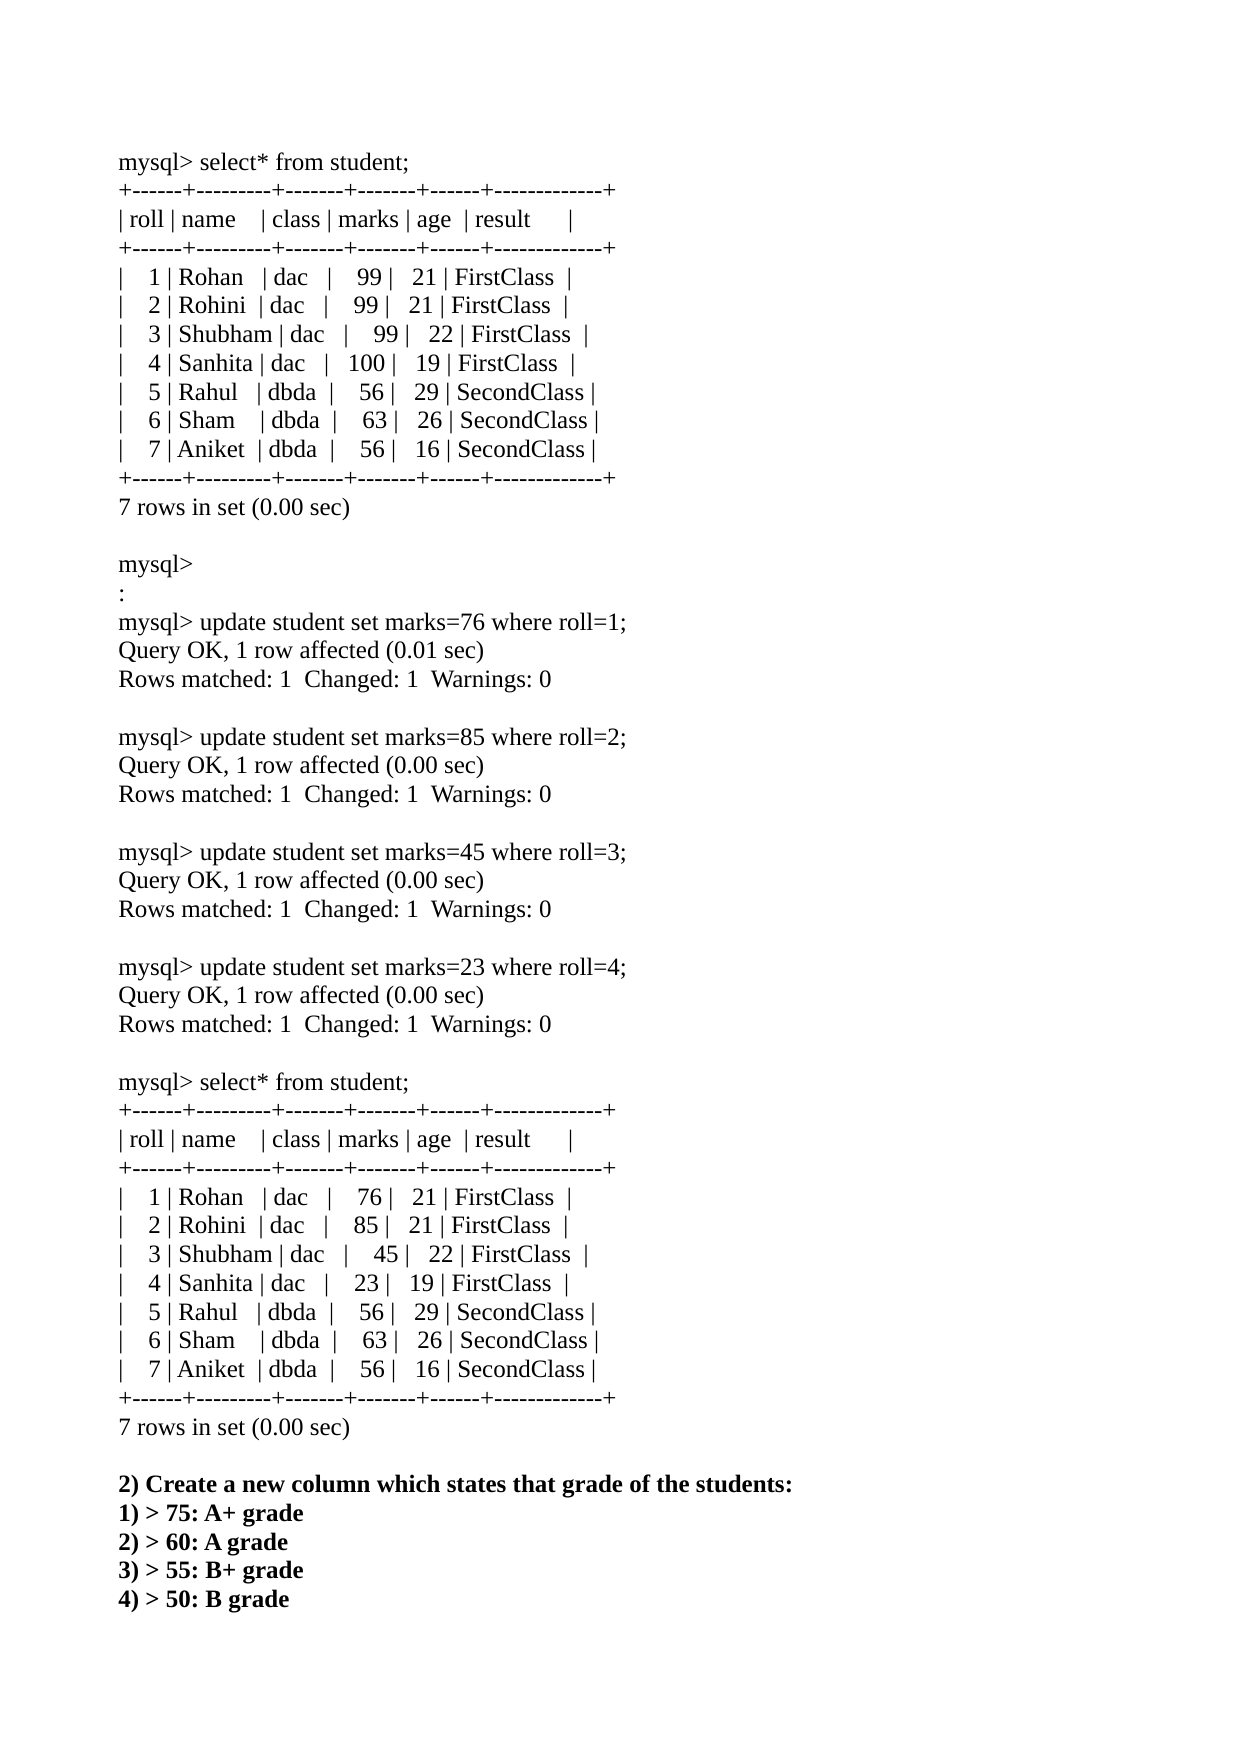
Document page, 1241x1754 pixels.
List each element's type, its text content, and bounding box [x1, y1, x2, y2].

text +------+---------+-------+-------+------+-------------+ [118, 176, 1122, 204]
text mysql> update student set marks=45 where roll=3; [118, 837, 1122, 866]
text | 6 | Sham | dbda | 63 | 26 | SecondClass | [118, 1326, 1122, 1354]
text | 4 | Sanhita | dac | 100 | 19 | FirstClass | [118, 348, 1122, 377]
text 1) > 75: A+ grade [118, 1498, 1122, 1527]
text Rows matched: 1 Changed: 1 Warnings: 0 [118, 894, 1122, 923]
text | 3 | Shubham | dac | 45 | 22 | FirstClass | [118, 1239, 1122, 1268]
text Query OK, 1 row affected (0.00 sec) [118, 981, 1122, 1009]
text | 2 | Rohini | dac | 85 | 21 | FirstClass | [118, 1211, 1122, 1239]
text mysql> [118, 549, 1122, 578]
text Query OK, 1 row affected (0.00 sec) [118, 751, 1122, 779]
text | 2 | Rohini | dac | 99 | 21 | FirstClass | [118, 291, 1122, 319]
text | roll | name | class | marks | age | result | [118, 204, 1122, 233]
text | 6 | Sham | dbda | 63 | 26 | SecondClass | [118, 406, 1122, 434]
text 7 rows in set (0.00 sec) [118, 1412, 1122, 1441]
text mysql> update student set marks=85 where roll=2; [118, 722, 1122, 751]
text mysql> update student set marks=76 where roll=1; [118, 607, 1122, 636]
text | 7 | Aniket | dbda | 56 | 16 | SecondClass | [118, 1354, 1122, 1383]
text Rows matched: 1 Changed: 1 Warnings: 0 [118, 664, 1122, 693]
text Rows matched: 1 Changed: 1 Warnings: 0 [118, 1009, 1122, 1038]
text | 5 | Rahul | dbda | 56 | 29 | SecondClass | [118, 377, 1122, 406]
text | 1 | Rohan | dac | 99 | 21 | FirstClass | [118, 262, 1122, 291]
text +------+---------+-------+-------+------+-------------+ [118, 1096, 1122, 1124]
text 3) > 55: B+ grade [118, 1556, 1122, 1584]
text | 5 | Rahul | dbda | 56 | 29 | SecondClass | [118, 1297, 1122, 1326]
text mysql> select* from student; [118, 1067, 1122, 1096]
text 4) > 50: B grade [118, 1584, 1122, 1613]
text +------+---------+-------+-------+------+-------------+ [118, 1383, 1122, 1412]
text +------+---------+-------+-------+------+-------------+ [118, 233, 1122, 262]
text | 1 | Rohan | dac | 76 | 21 | FirstClass | [118, 1182, 1122, 1211]
text mysql> select* from student; [118, 147, 1122, 176]
text +------+---------+-------+-------+------+-------------+ [118, 1153, 1122, 1182]
text 7 rows in set (0.00 sec) [118, 492, 1122, 521]
text 2) > 60: A grade [118, 1527, 1122, 1556]
text +------+---------+-------+-------+------+-------------+ [118, 463, 1122, 492]
text Rows matched: 1 Changed: 1 Warnings: 0 [118, 779, 1122, 808]
text | 3 | Shubham | dac | 99 | 22 | FirstClass | [118, 319, 1122, 348]
text Query OK, 1 row affected (0.01 sec) [118, 636, 1122, 664]
text Query OK, 1 row affected (0.00 sec) [118, 866, 1122, 894]
text | 7 | Aniket | dbda | 56 | 16 | SecondClass | [118, 434, 1122, 463]
text | 4 | Sanhita | dac | 23 | 19 | FirstClass | [118, 1268, 1122, 1297]
text 2) Create a new column which states that grade of the students: [118, 1469, 1122, 1498]
text mysql> update student set marks=23 where roll=4; [118, 952, 1122, 981]
text : [118, 578, 1122, 607]
text | roll | name | class | marks | age | result | [118, 1124, 1122, 1153]
